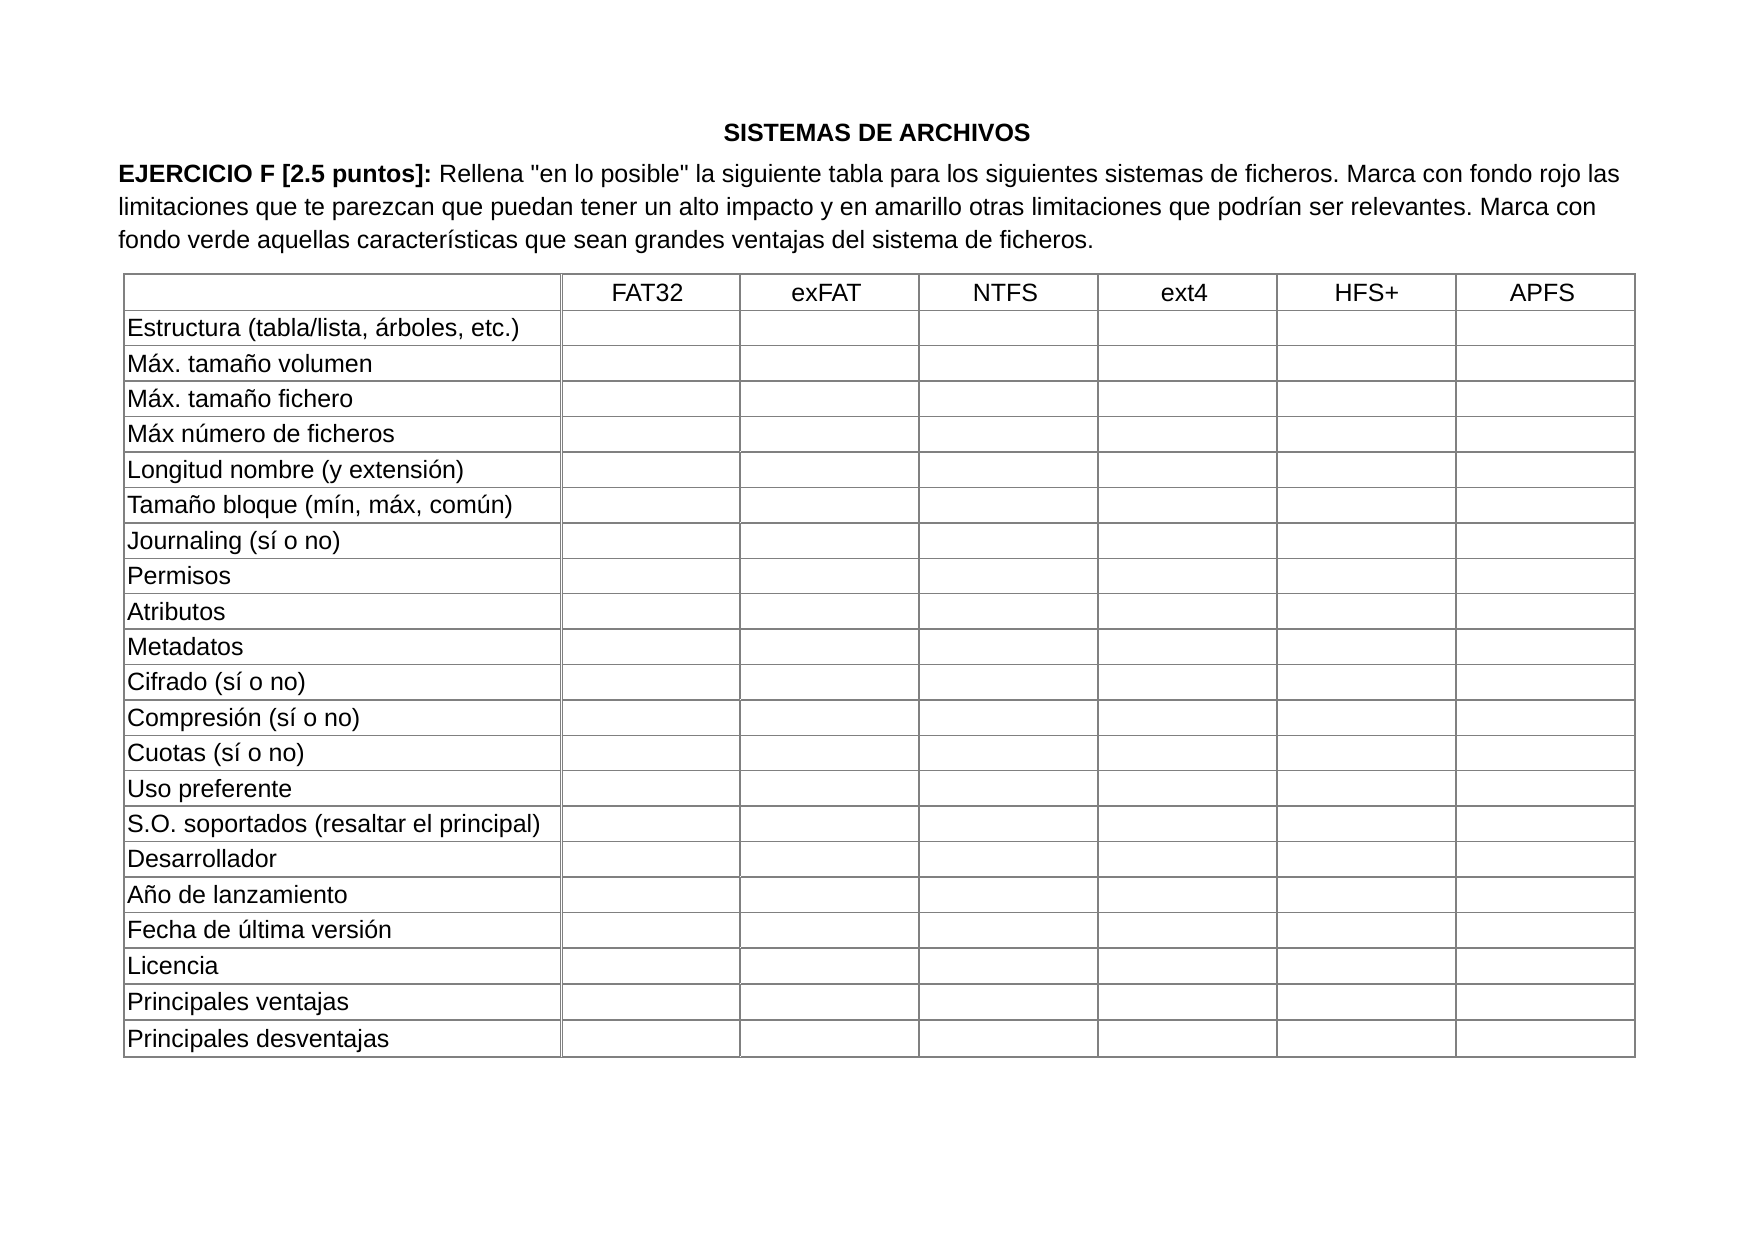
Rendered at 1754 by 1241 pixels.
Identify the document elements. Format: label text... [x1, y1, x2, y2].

table_header FAT32 [563, 275, 739, 309]
table_header HFS+ [1278, 275, 1455, 309]
table_cell [563, 559, 739, 593]
table_cell [563, 524, 739, 557]
table_cell [741, 559, 918, 593]
table_cell [1099, 524, 1276, 557]
table_cell [1457, 842, 1634, 876]
table_header NTFS [920, 275, 1097, 309]
table_cell [920, 453, 1097, 487]
table_cell [741, 453, 918, 487]
table_cell [1099, 417, 1276, 451]
table_cell [1278, 842, 1455, 876]
table_cell [1099, 985, 1276, 1019]
table_cell [1099, 594, 1276, 628]
table_cell [1099, 346, 1276, 380]
table_cell Principales ventajas [125, 985, 560, 1019]
table_header ext4 [1099, 275, 1276, 309]
table_cell [920, 949, 1097, 982]
table_cell [741, 630, 918, 664]
table_cell [920, 736, 1097, 770]
table_cell [920, 807, 1097, 841]
table_cell [741, 807, 918, 841]
table_cell Metadatos [125, 630, 560, 664]
table_cell [1457, 665, 1634, 699]
table_cell [563, 665, 739, 699]
table_cell Uso preferente [125, 771, 560, 805]
table_cell [1278, 878, 1455, 912]
table_cell Licencia [125, 949, 560, 982]
table_cell Tamaño bloque (mín, máx, común) [125, 488, 560, 522]
table_cell [741, 346, 918, 380]
table_cell Máx número de ficheros [125, 417, 560, 451]
table_cell [741, 985, 918, 1019]
table_cell [920, 913, 1097, 947]
table_cell [920, 701, 1097, 734]
table_cell [741, 878, 918, 912]
table_cell [1457, 417, 1634, 451]
table_cell [563, 453, 739, 487]
table_cell Permisos [125, 559, 560, 593]
table_cell [563, 382, 739, 416]
table_cell [1457, 949, 1634, 982]
table_cell [1099, 311, 1276, 345]
table_cell [920, 1021, 1097, 1056]
table_cell Máx. tamaño volumen [125, 346, 560, 380]
table_cell [1278, 559, 1455, 593]
table_cell [1457, 878, 1634, 912]
table_cell [741, 594, 918, 628]
table_cell [1457, 913, 1634, 947]
table_cell [1278, 594, 1455, 628]
table_cell [741, 382, 918, 416]
table_cell [563, 594, 739, 628]
table_header [125, 275, 560, 309]
table_cell [741, 311, 918, 345]
table_cell [1278, 346, 1455, 380]
table_cell [563, 807, 739, 841]
table_cell Cifrado (sí o no) [125, 665, 560, 699]
table_cell [920, 878, 1097, 912]
table_cell [920, 771, 1097, 805]
table_cell [1457, 630, 1634, 664]
table_cell [1457, 453, 1634, 487]
table_cell [1278, 417, 1455, 451]
table_cell [741, 736, 918, 770]
table_cell [1278, 807, 1455, 841]
table_cell [1457, 985, 1634, 1019]
table_cell [563, 771, 739, 805]
table_cell [1099, 701, 1276, 734]
table_cell [1457, 594, 1634, 628]
table_cell Principales desventajas [125, 1021, 560, 1056]
table_header exFAT [741, 275, 918, 309]
table_cell [563, 842, 739, 876]
table_cell Longitud nombre (y extensión) [125, 453, 560, 487]
table_cell Compresión (sí o no) [125, 701, 560, 734]
table_cell [1457, 382, 1634, 416]
text EJERCICIO F [2.5 puntos]: Rellena "en lo posible" la siguiente tabla para los siguientes sistemas de ficheros. Marca con fondo rojo las limitaciones que te parezcan que puedan tener un alto impacto y en amarillo otras limitaciones que podrían ser relevantes. Marca con fondo verde aquellas características que sean grandes ventajas del sistema de ficheros. [118, 159, 1636, 254]
table_cell [563, 736, 739, 770]
table_cell [563, 630, 739, 664]
table_cell [920, 594, 1097, 628]
table_cell Fecha de última versión [125, 913, 560, 947]
table_cell [741, 913, 918, 947]
subtitle SISTEMAS DE ARCHIVOS [118, 118, 1636, 147]
table_cell [1099, 382, 1276, 416]
table_cell [1099, 665, 1276, 699]
table_cell [1099, 630, 1276, 664]
table_cell [920, 630, 1097, 664]
table_cell [741, 949, 918, 982]
table_cell [741, 1021, 918, 1056]
table_cell [1278, 985, 1455, 1019]
table_cell [563, 913, 739, 947]
table_cell [563, 1021, 739, 1056]
table_cell [1457, 346, 1634, 380]
table_cell S.O. soportados (resaltar el principal) [125, 807, 560, 841]
table_cell [741, 771, 918, 805]
table_cell [741, 701, 918, 734]
table_cell Año de lanzamiento [125, 878, 560, 912]
table_cell [563, 949, 739, 982]
table_cell Estructura (tabla/lista, árboles, etc.) [125, 311, 560, 345]
table_cell [1457, 701, 1634, 734]
table_cell [1278, 382, 1455, 416]
table_cell [1278, 488, 1455, 522]
table_cell [1099, 559, 1276, 593]
table_header APFS [1457, 275, 1634, 309]
table_cell Cuotas (sí o no) [125, 736, 560, 770]
table_cell [1099, 949, 1276, 982]
table_cell [920, 842, 1097, 876]
table_cell [1099, 736, 1276, 770]
table_cell [563, 878, 739, 912]
table_cell [1278, 524, 1455, 557]
table_cell [741, 665, 918, 699]
table_cell [920, 311, 1097, 345]
table_cell Desarrollador [125, 842, 560, 876]
table_cell [1278, 949, 1455, 982]
table_cell [1457, 488, 1634, 522]
table_cell [563, 488, 739, 522]
table_cell Journaling (sí o no) [125, 524, 560, 557]
table_cell [1099, 842, 1276, 876]
table_cell [1278, 736, 1455, 770]
table_cell [920, 417, 1097, 451]
table_cell [1278, 665, 1455, 699]
table_cell [563, 346, 739, 380]
table_cell [1278, 1021, 1455, 1056]
table_cell Máx. tamaño fichero [125, 382, 560, 416]
table_cell Atributos [125, 594, 560, 628]
table_cell [1099, 453, 1276, 487]
table_cell [920, 382, 1097, 416]
table_cell [1099, 771, 1276, 805]
table_cell [920, 488, 1097, 522]
table_cell [920, 559, 1097, 593]
table_cell [920, 985, 1097, 1019]
table_cell [1099, 878, 1276, 912]
table_cell [1278, 913, 1455, 947]
table_cell [1099, 913, 1276, 947]
table_cell [1457, 807, 1634, 841]
table_cell [1099, 1021, 1276, 1056]
table_cell [1278, 701, 1455, 734]
table_cell [1457, 771, 1634, 805]
table_cell [920, 524, 1097, 557]
table_cell [563, 985, 739, 1019]
table_cell [741, 417, 918, 451]
table_cell [563, 701, 739, 734]
table_cell [741, 842, 918, 876]
table_cell [1278, 630, 1455, 664]
table_cell [1457, 524, 1634, 557]
table_cell [1099, 807, 1276, 841]
table_cell [1457, 1021, 1634, 1056]
table_cell [1278, 311, 1455, 345]
table_cell [1457, 559, 1634, 593]
table_cell [1457, 311, 1634, 345]
table_cell [1457, 736, 1634, 770]
table_cell [741, 524, 918, 557]
table_cell [741, 488, 918, 522]
table_cell [920, 665, 1097, 699]
table_cell [1099, 488, 1276, 522]
table_cell [563, 417, 739, 451]
table_cell [920, 346, 1097, 380]
table_cell [563, 311, 739, 345]
table_cell [1278, 771, 1455, 805]
table_cell [1278, 453, 1455, 487]
